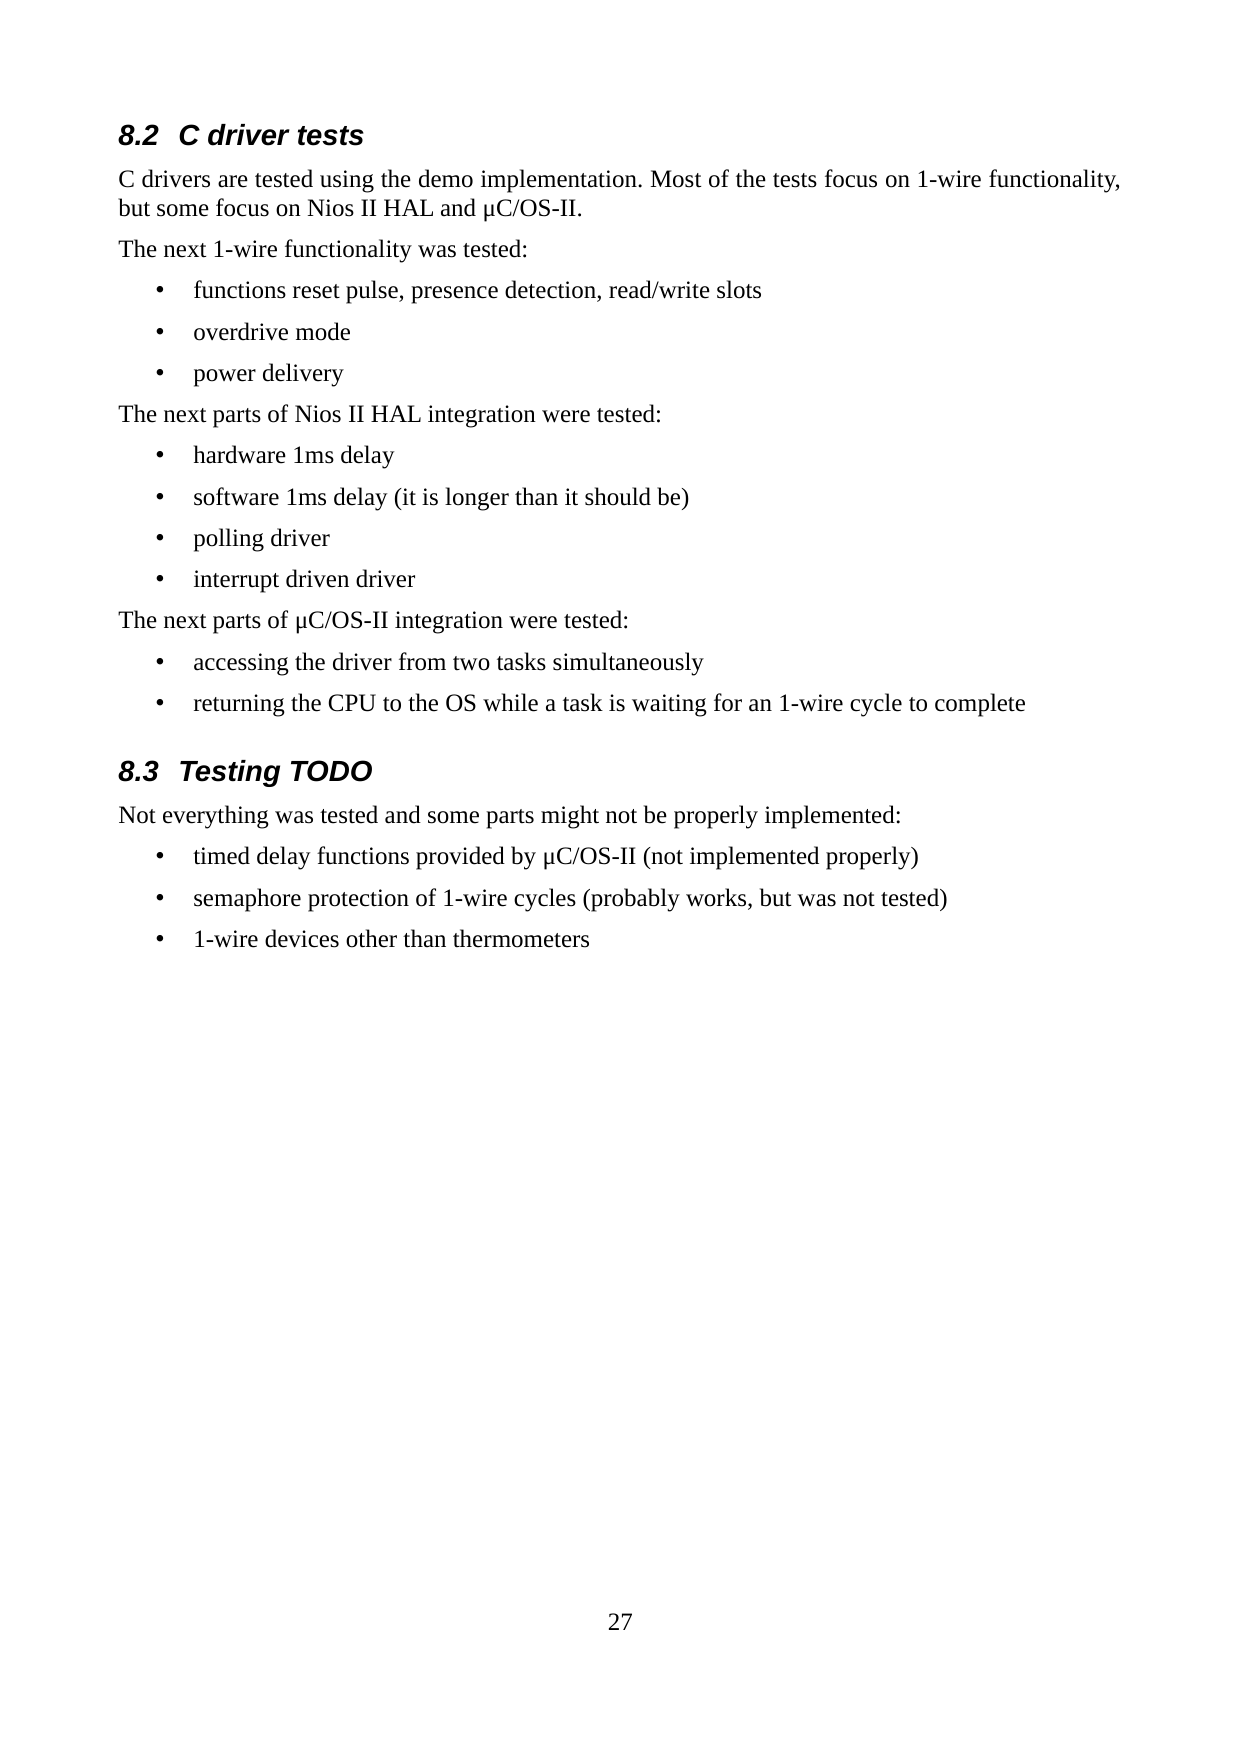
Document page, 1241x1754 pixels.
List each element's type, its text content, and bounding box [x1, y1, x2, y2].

list software 1ms delay (it is longer than it should be) [156, 482, 1122, 510]
list functions reset pulse, presence detection, read/write slots [156, 275, 1122, 304]
text The next parts of μC/OS-II integration were tested: [118, 605, 1122, 634]
list timed delay functions provided by μC/OS-II (not implemented properly) [156, 841, 1122, 870]
list interrupt driven driver [156, 564, 1122, 593]
subtitle C driver tests [118, 118, 1122, 152]
list accessing the driver from two tasks simultaneously [156, 647, 1122, 675]
list overdrive mode [156, 317, 1122, 345]
list hardware 1ms delay [156, 440, 1122, 469]
text C drivers are tested using the demo implementation. Most of the tests focus on 1-wire functionality, but some focus on Nios II HAL and μC/OS-II. [118, 164, 1122, 222]
text The next parts of Nios II HAL integration were tested: [118, 399, 1122, 428]
list power delivery [156, 358, 1122, 387]
subtitle Testing TODO [118, 754, 1122, 788]
list polling driver [156, 523, 1122, 552]
list semaphore protection of 1-wire cycles (probably works, but was not tested) [156, 883, 1122, 911]
list returning the CPU to the OS while a task is waiting for an 1-wire cycle to complete [156, 688, 1122, 717]
list 1-wire devices other than thermometers [156, 924, 1122, 953]
text The next 1-wire functionality was tested: [118, 234, 1122, 263]
text Not everything was tested and some parts might not be properly implemented: [118, 800, 1122, 829]
